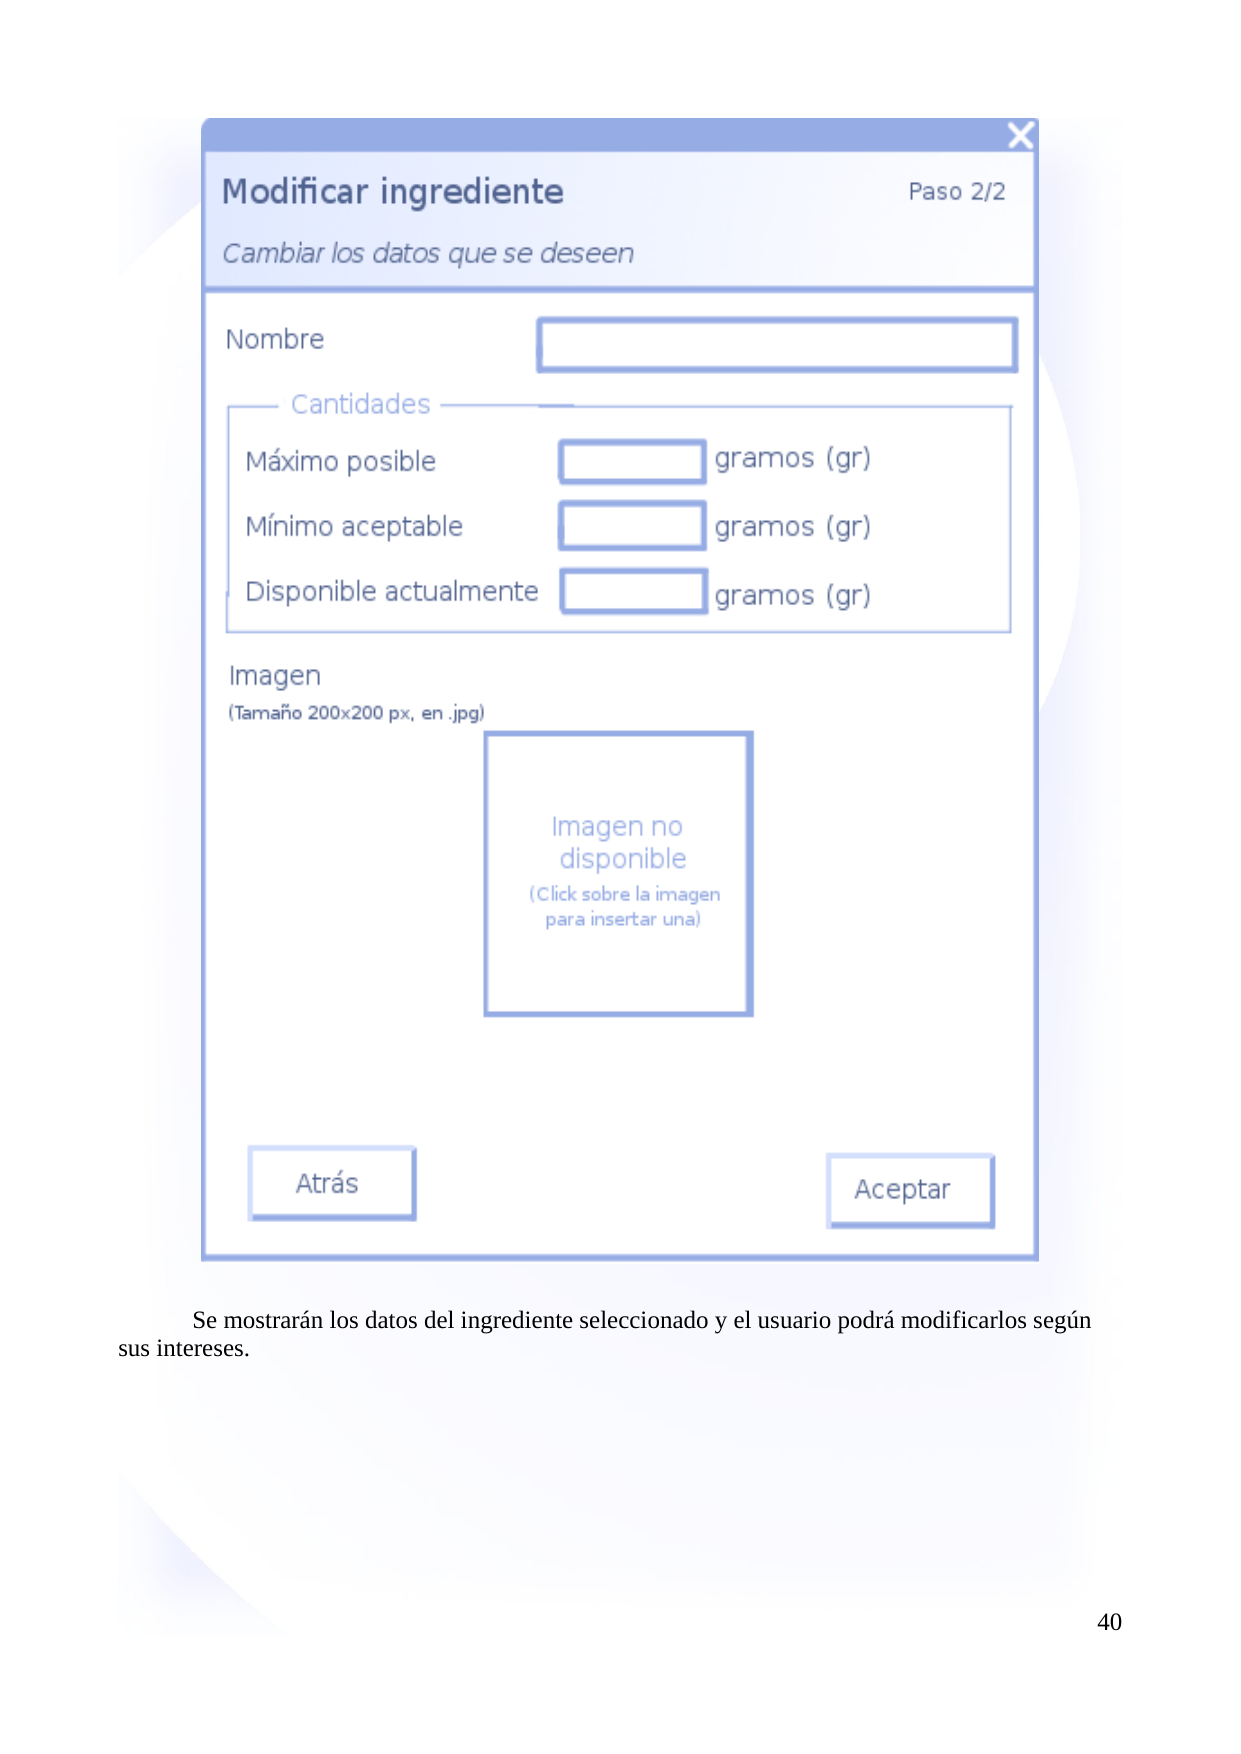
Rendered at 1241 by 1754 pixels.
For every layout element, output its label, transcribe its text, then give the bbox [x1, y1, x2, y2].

picture [118, 1362, 1122, 1636]
picture [118, 118, 1122, 1305]
text Se mostrarán los datos del ingrediente seleccionado y el usuario podrá modificarlos según sus intereses. [118, 1305, 1122, 1362]
